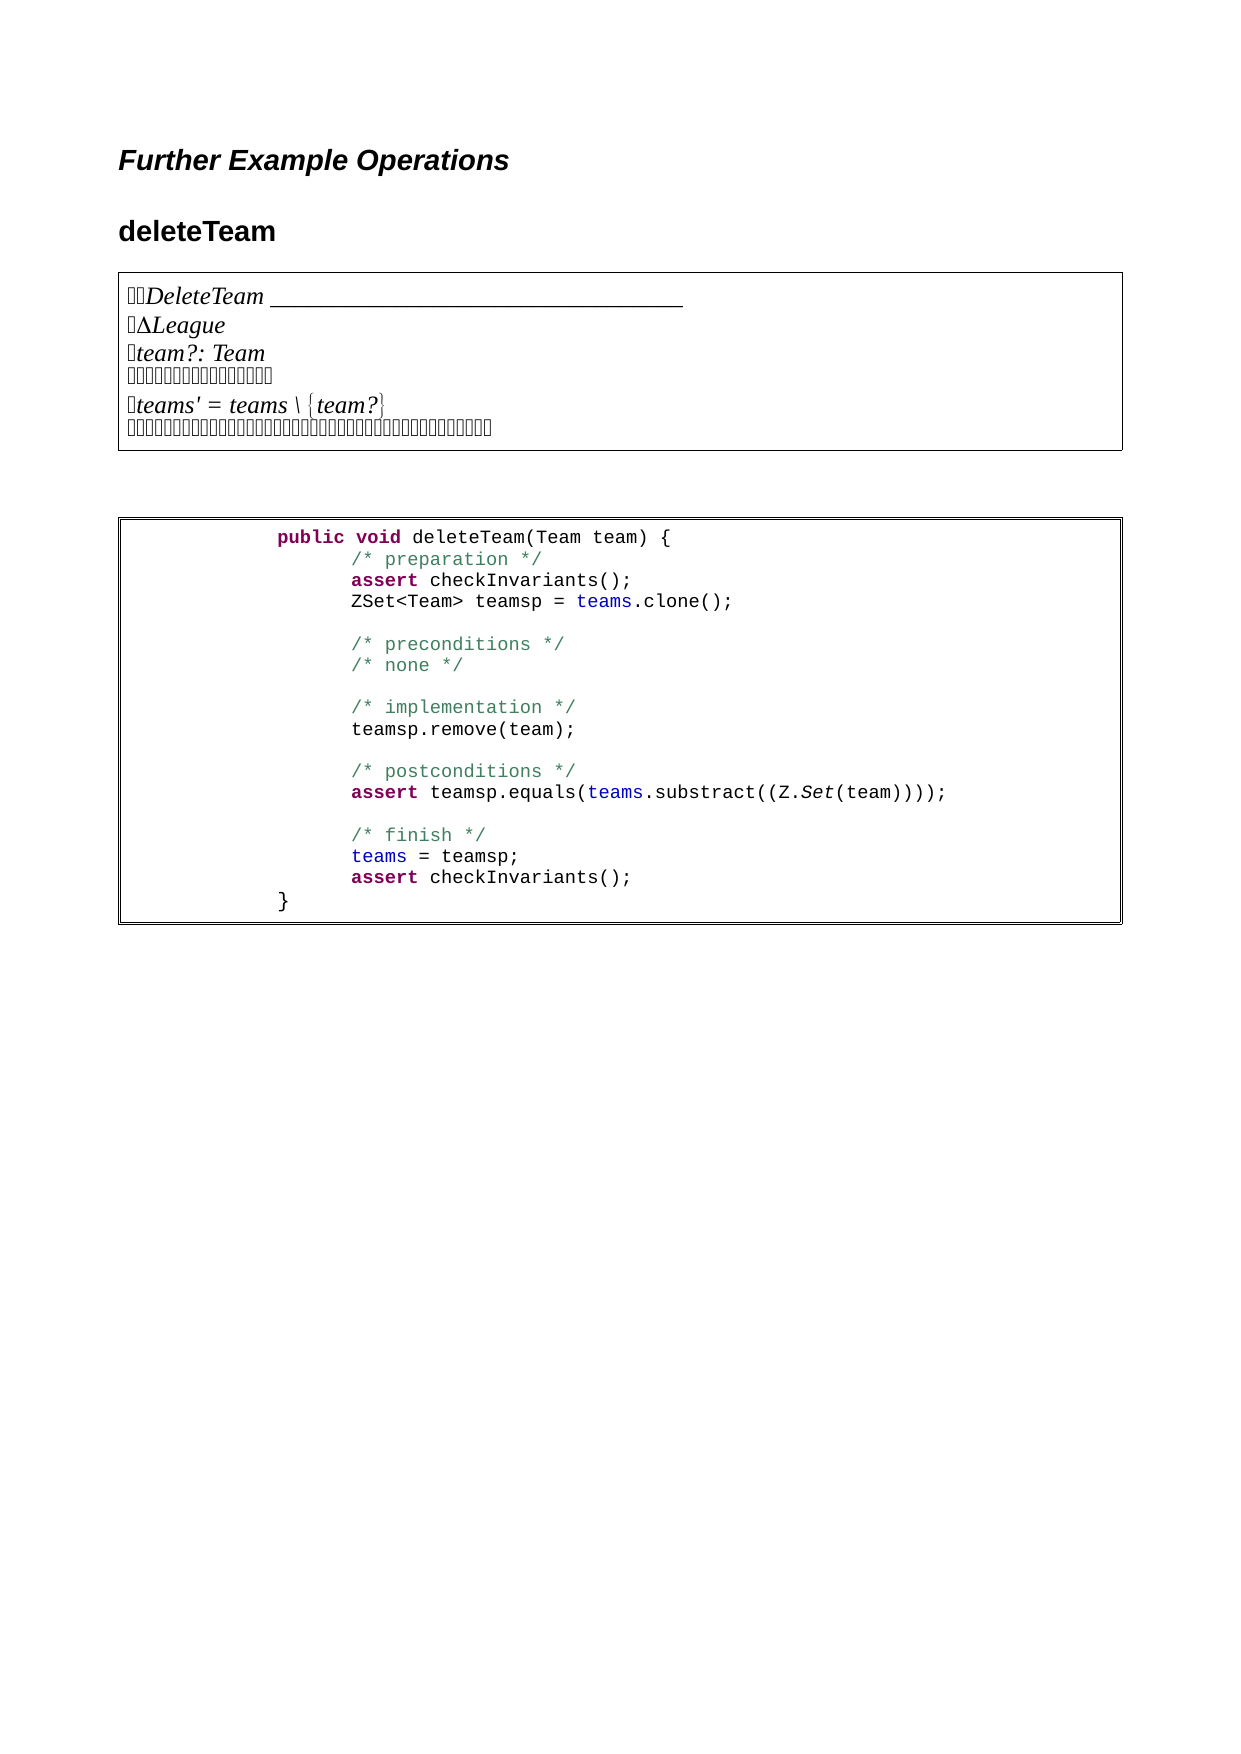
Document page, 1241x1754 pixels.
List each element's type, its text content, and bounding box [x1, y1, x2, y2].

text /* finish */ [129, 826, 1111, 847]
text teamsp.remove(team); [129, 719, 1111, 741]
text } [129, 889, 1111, 913]
subtitle deleteTeam [118, 214, 1122, 248]
subtitle Further Example Operations [118, 143, 1122, 177]
text /* preconditions */ [129, 634, 1111, 656]
text assert checkInvariants(); [129, 868, 1111, 889]
text assert checkInvariants(); [129, 571, 1111, 592]
text teams = teamsp; [129, 847, 1111, 868]
text /* none */ [129, 656, 1111, 677]
text ZSet<Team> teamsp = teams.clone(); [129, 592, 1111, 613]
text /* implementation */ [129, 698, 1111, 719]
text assert teamsp.equals(teams.substract((Z.Set(team)))); [129, 783, 1111, 804]
text /* postconditions */ [129, 762, 1111, 783]
text DeleteTeam _________________________________ DLeague team?: Team  teams' = teams \ {team?}  [127, 281, 1113, 441]
text /* preparation */ [129, 549, 1111, 571]
text public void deleteTeam(Team team) { [129, 528, 1111, 549]
